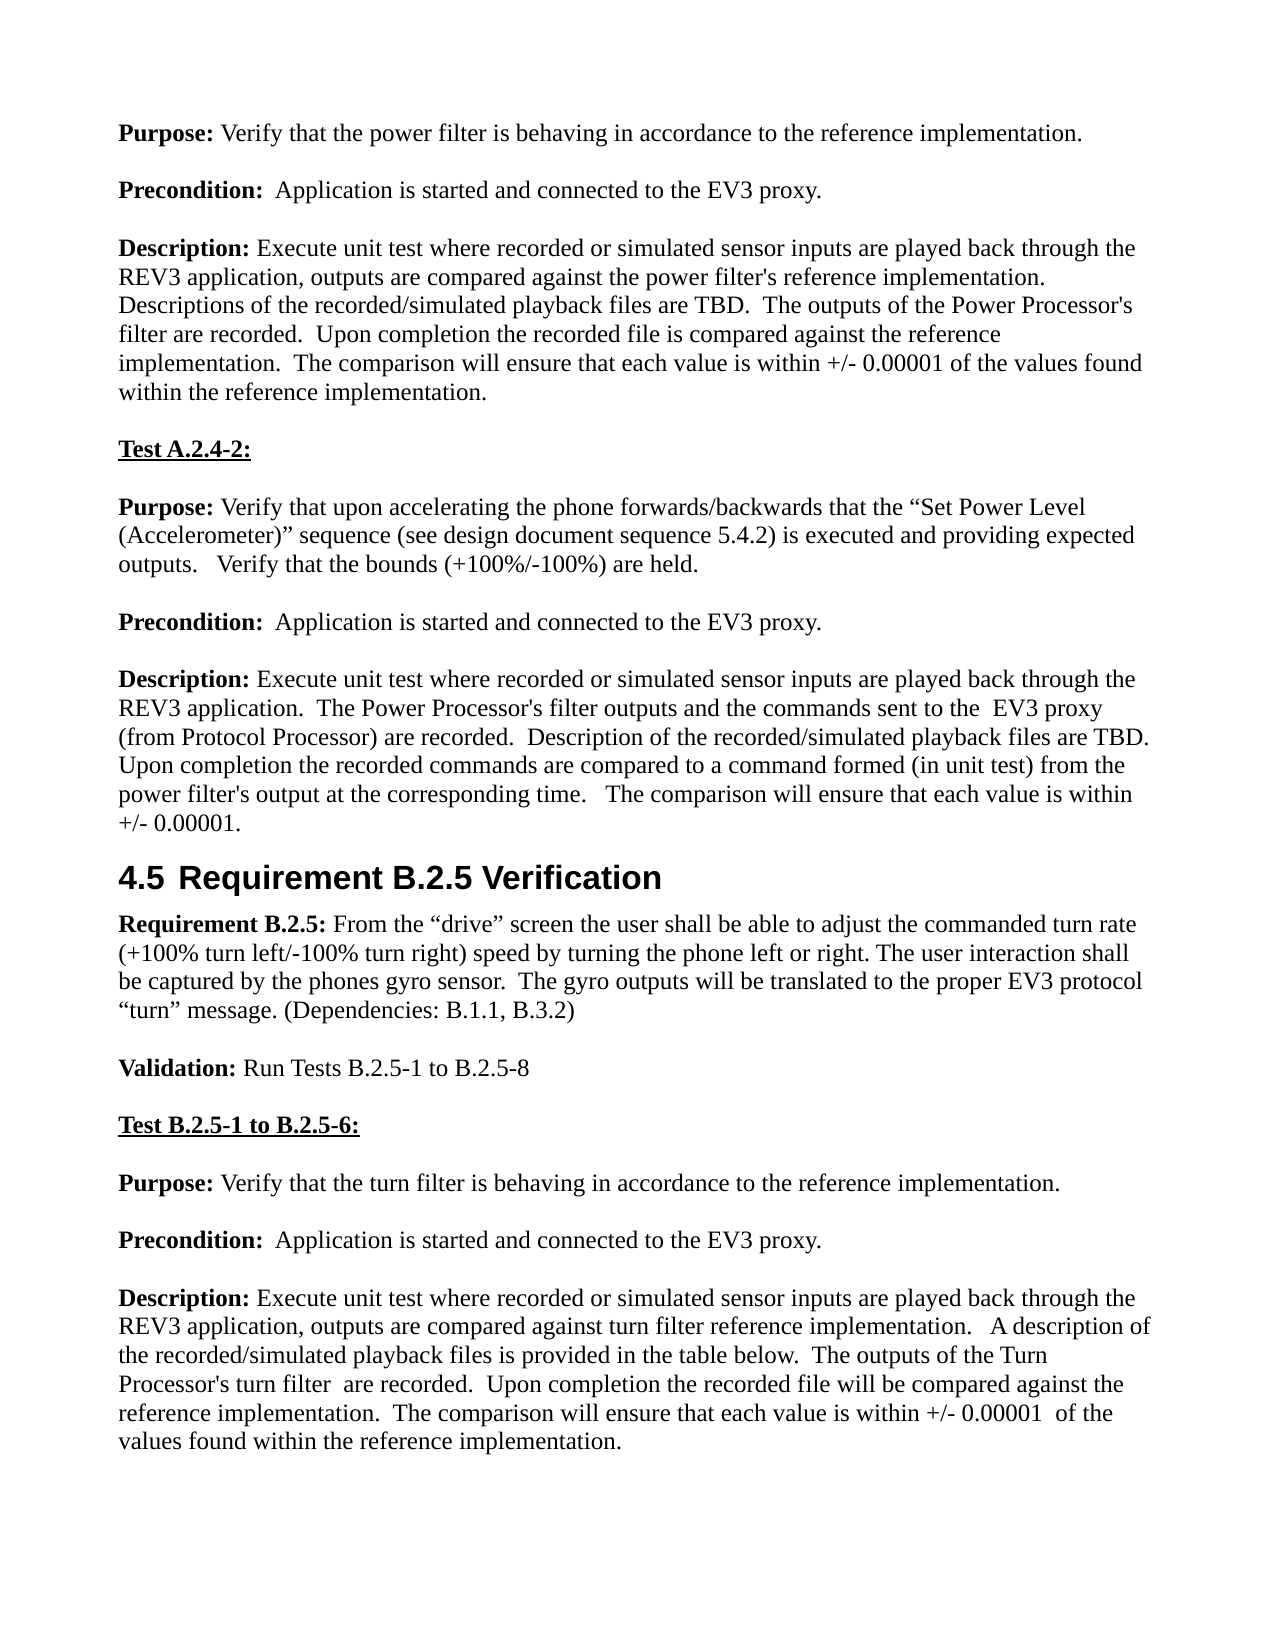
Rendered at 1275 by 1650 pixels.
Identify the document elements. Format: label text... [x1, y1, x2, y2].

text Test B.2.5-1 to B.2.5-6: [118, 1110, 1157, 1139]
text Purpose: Verify that the power filter is behaving in accordance to the reference implementation. [118, 118, 1157, 147]
text Validation: Run Tests B.2.5-1 to B.2.5-8 [118, 1053, 1157, 1081]
text Description: Execute unit test where recorded or simulated sensor inputs are played back through the REV3 application, outputs are compared against the power filter's reference implementation. Descriptions of the recorded/simulated playback files are TBD. The outputs of the Power Processor's filter are recorded. Upon completion the recorded file is compared against the reference implementation. The comparison will ensure that each value is within +/- 0.00001 of the values found within the reference implementation. [118, 233, 1157, 406]
text Description: Execute unit test where recorded or simulated sensor inputs are played back through the REV3 application, outputs are compared against turn filter reference implementation. A description of the recorded/simulated playback files is provided in the table below. The outputs of the Turn Processor's turn filter are recorded. Upon completion the recorded file will be compared against the reference implementation. The comparison will ensure that each value is within +/- 0.00001 of the values found within the reference implementation. [118, 1283, 1157, 1455]
subtitle Requirement B.2.5 Verification [118, 858, 1157, 896]
text Purpose: Verify that the turn filter is behaving in accordance to the reference implementation. [118, 1168, 1157, 1196]
text Precondition: Application is started and connected to the EV3 proxy. [118, 176, 1157, 204]
text Precondition: Application is started and connected to the EV3 proxy. [118, 607, 1157, 636]
text Description: Execute unit test where recorded or simulated sensor inputs are played back through the REV3 application. The Power Processor's filter outputs and the commands sent to the EV3 proxy (from Protocol Processor) are recorded. Description of the recorded/simulated playback files are TBD. Upon completion the recorded commands are compared to a command formed (in unit test) from the power filter's output at the corresponding time. The comparison will ensure that each value is within +/- 0.00001. [118, 664, 1157, 837]
text Test A.2.4-2: [118, 434, 1157, 463]
text Requirement B.2.5: From the “drive” screen the user shall be able to adjust the commanded turn rate (+100% turn left/-100% turn right) speed by turning the phone left or right. The user interaction shall be captured by the phones gyro sensor. The gyro outputs will be translated to the proper EV3 protocol “turn” message. (Dependencies: B.1.1, B.3.2) [118, 909, 1157, 1024]
text Precondition: Application is started and connected to the EV3 proxy. [118, 1225, 1157, 1254]
text Purpose: Verify that upon accelerating the phone forwards/backwards that the “Set Power Level (Accelerometer)” sequence (see design document sequence 5.4.2) is executed and providing expected outputs. Verify that the bounds (+100%/-100%) are held. [118, 492, 1157, 578]
